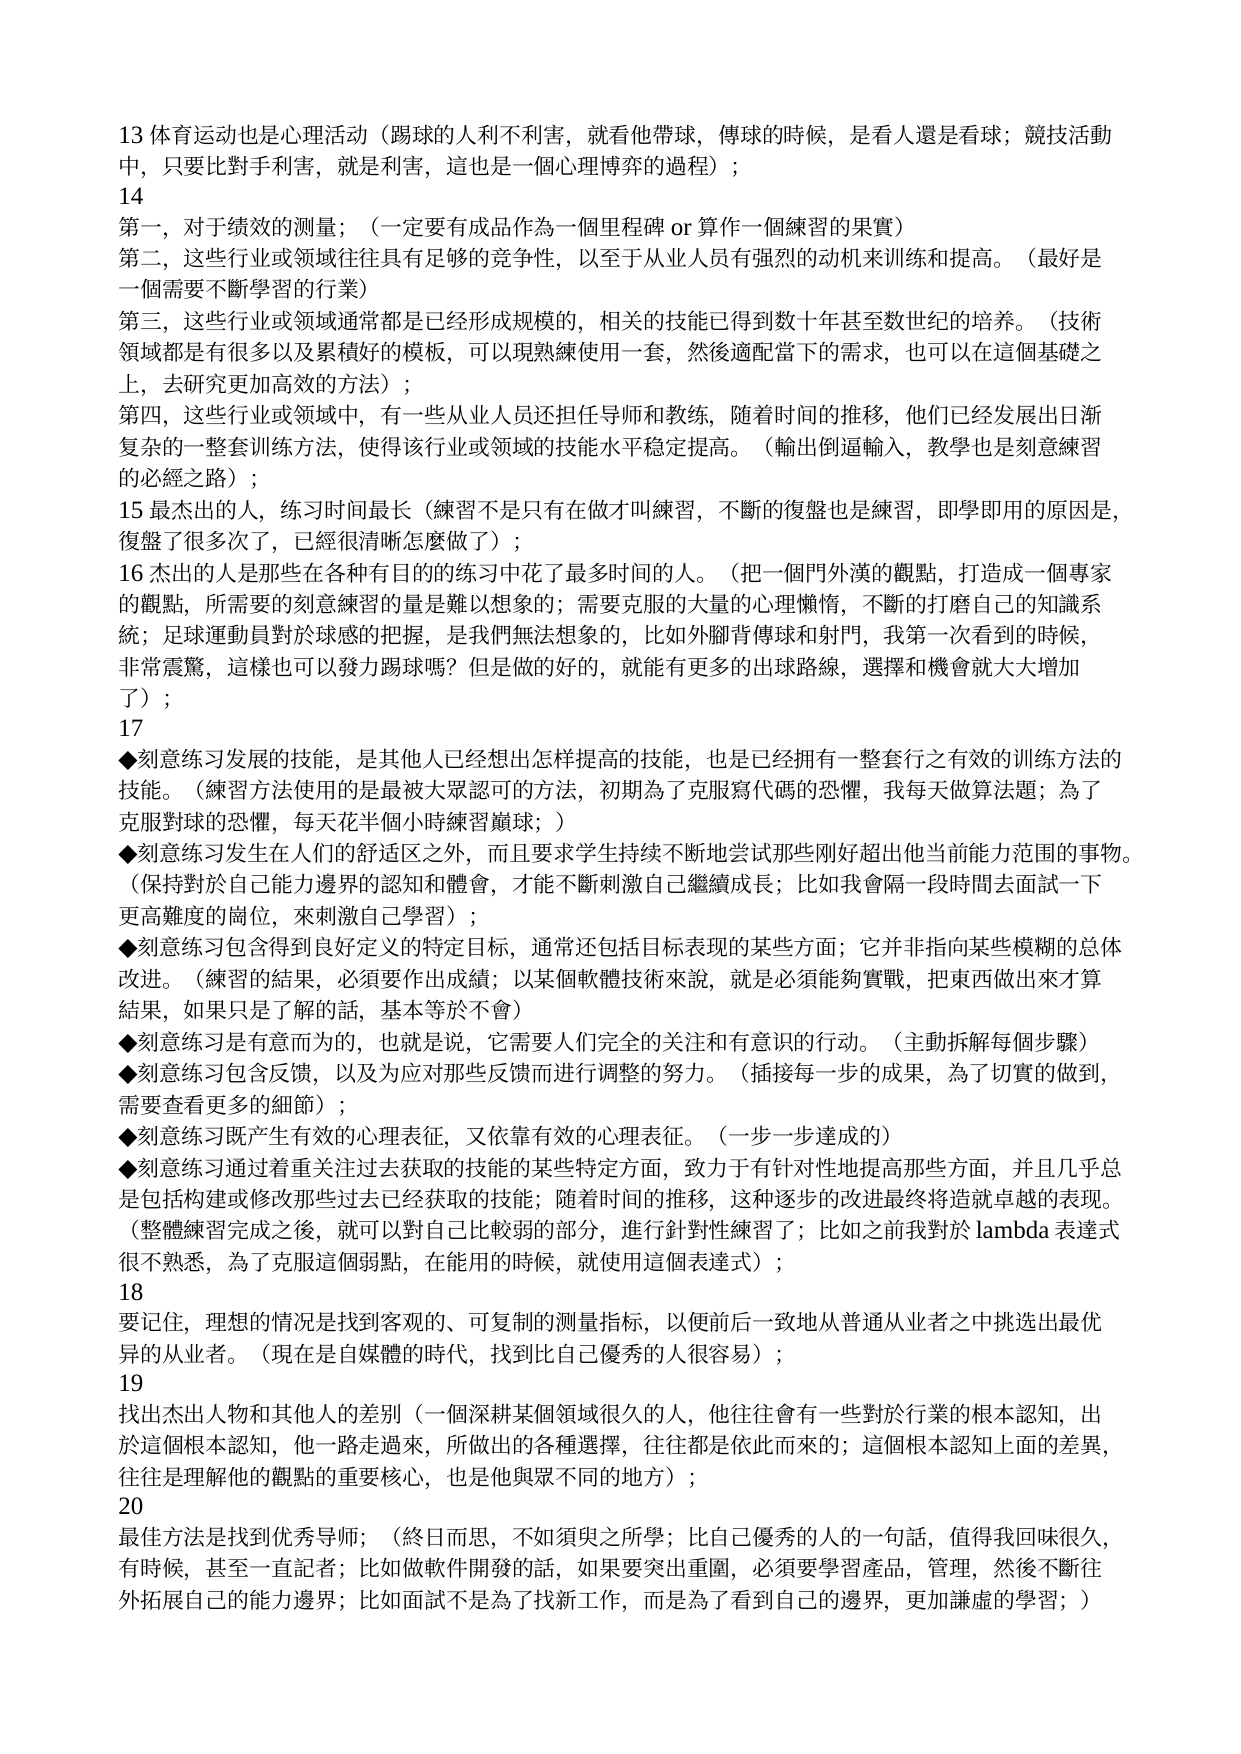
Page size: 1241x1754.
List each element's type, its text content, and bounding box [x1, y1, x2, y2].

text ◆刻意练习既产生有效的心理表征，又依靠有效的心理表征。（一步一步達成的） [118, 1119, 1122, 1151]
text 15 最杰出的人，练习时间最长（練習不是只有在做才叫練習，不斷的復盤也是練習，即學即用的原因是，復盤了很多次了，已經很清晰怎麼做了）； [118, 493, 1122, 556]
text ◆刻意练习包含反馈，以及为应对那些反馈而进行调整的努力。（插接每一步的成果，為了切實的做到，需要查看更多的細節）； [118, 1056, 1122, 1119]
text 20 [118, 1491, 1122, 1520]
text 13 体育运动也是心理活动（踢球的人利不利害，就看他帶球，傳球的時候，是看人還是看球；競技活動中，只要比對手利害，就是利害，這也是一個心理博弈的過程）； [118, 118, 1122, 181]
text 最佳方法是找到优秀导师；（終日而思，不如須臾之所學；比自己優秀的人的一句話，值得我回味很久，有時候，甚至一直記者；比如做軟件開發的話，如果要突出重圍，必須要學習產品，管理，然後不斷往外拓展自己的能力邊界；比如面試不是為了找新工作，而是為了看到自己的邊界，更加謙虛的學習；） [118, 1520, 1122, 1614]
text 第一，对于绩效的测量；（一定要有成品作為一個里程碑 or 算作一個練習的果實） [118, 210, 1122, 241]
text ◆刻意练习是有意而为的，也就是说，它需要人们完全的关注和有意识的行动。（主動拆解每個步驟） [118, 1025, 1122, 1056]
text ◆刻意练习包含得到良好定义的特定目标，通常还包括目标表现的某些方面；它并非指向某些模糊的总体改进。（練習的結果，必須要作出成績；以某個軟體技術來說，就是必須能夠實戰，把東西做出來才算結果，如果只是了解的話，基本等於不會） [118, 931, 1122, 1025]
text 18 [118, 1277, 1122, 1305]
text 找出杰出人物和其他人的差别（一個深耕某個領域很久的人，他往往會有一些對於行業的根本認知，出於這個根本認知，他一路走過來，所做出的各種選擇，往往都是依此而來的；這個根本認知上面的差異，往往是理解他的觀點的重要核心，也是他與眾不同的地方）； [118, 1397, 1122, 1491]
text 第二，这些行业或领域往往具有足够的竞争性，以至于从业人员有强烈的动机来训练和提高。（最好是一個需要不斷學習的行業） [118, 241, 1122, 304]
text ◆刻意练习发展的技能，是其他人已经想出怎样提高的技能，也是已经拥有一整套行之有效的训练方法的技能。（練習方法使用的是最被大眾認可的方法，初期為了克服寫代碼的恐懼，我每天做算法題；為了克服對球的恐懼，每天花半個小時練習巔球；） [118, 742, 1122, 836]
text ◆刻意练习通过着重关注过去获取的技能的某些特定方面，致力于有针对性地提高那些方面，并且几乎总是包括构建或修改那些过去已经获取的技能；随着时间的推移，这种逐步的改进最终将造就卓越的表现。（整體練習完成之後，就可以對自己比較弱的部分，進行針對性練習了；比如之前我對於lambda表達式很不熟悉，為了克服這個弱點，在能用的時候，就使用這個表達式）； [118, 1151, 1122, 1277]
text 16 杰出的人是那些在各种有目的的练习中花了最多时间的人。（把一個門外漢的觀點，打造成一個專家的觀點，所需要的刻意練習的量是難以想象的；需要克服的大量的心理懶惰，不斷的打磨自己的知識系統；足球運動員對於球感的把握，是我們無法想象的，比如外腳背傳球和射門，我第一次看到的時候，非常震驚，這樣也可以發力踢球嗎？但是做的好的，就能有更多的出球路線，選擇和機會就大大增加了）； [118, 556, 1122, 713]
text 第四，这些行业或领域中，有一些从业人员还担任导师和教练，随着时间的推移，他们已经发展出日渐复杂的一整套训练方法，使得该行业或领域的技能水平稳定提高。（輸出倒逼輸入，教學也是刻意練習的必經之路）； [118, 398, 1122, 493]
text ◆刻意练习发生在人们的舒适区之外，而且要求学生持续不断地尝试那些刚好超出他当前能力范围的事物。（保持對於自己能力邊界的認知和體會，才能不斷刺激自己繼續成長；比如我會隔一段時間去面試一下更高難度的崗位，來刺激自己學習）； [118, 836, 1122, 931]
text 17 [118, 713, 1122, 742]
text 19 [118, 1368, 1122, 1397]
text 要记住，理想的情况是找到客观的、可复制的测量指标，以便前后一致地从普通从业者之中挑选出最优异的从业者。（現在是自媒體的時代，找到比自己優秀的人很容易）； [118, 1305, 1122, 1368]
text 第三，这些行业或领域通常都是已经形成规模的，相关的技能已得到数十年甚至数世纪的培养。（技術領域都是有很多以及累積好的模板，可以現熟練使用一套，然後適配當下的需求，也可以在這個基礎之上，去研究更加高效的方法）； [118, 304, 1122, 398]
text 14 [118, 181, 1122, 210]
